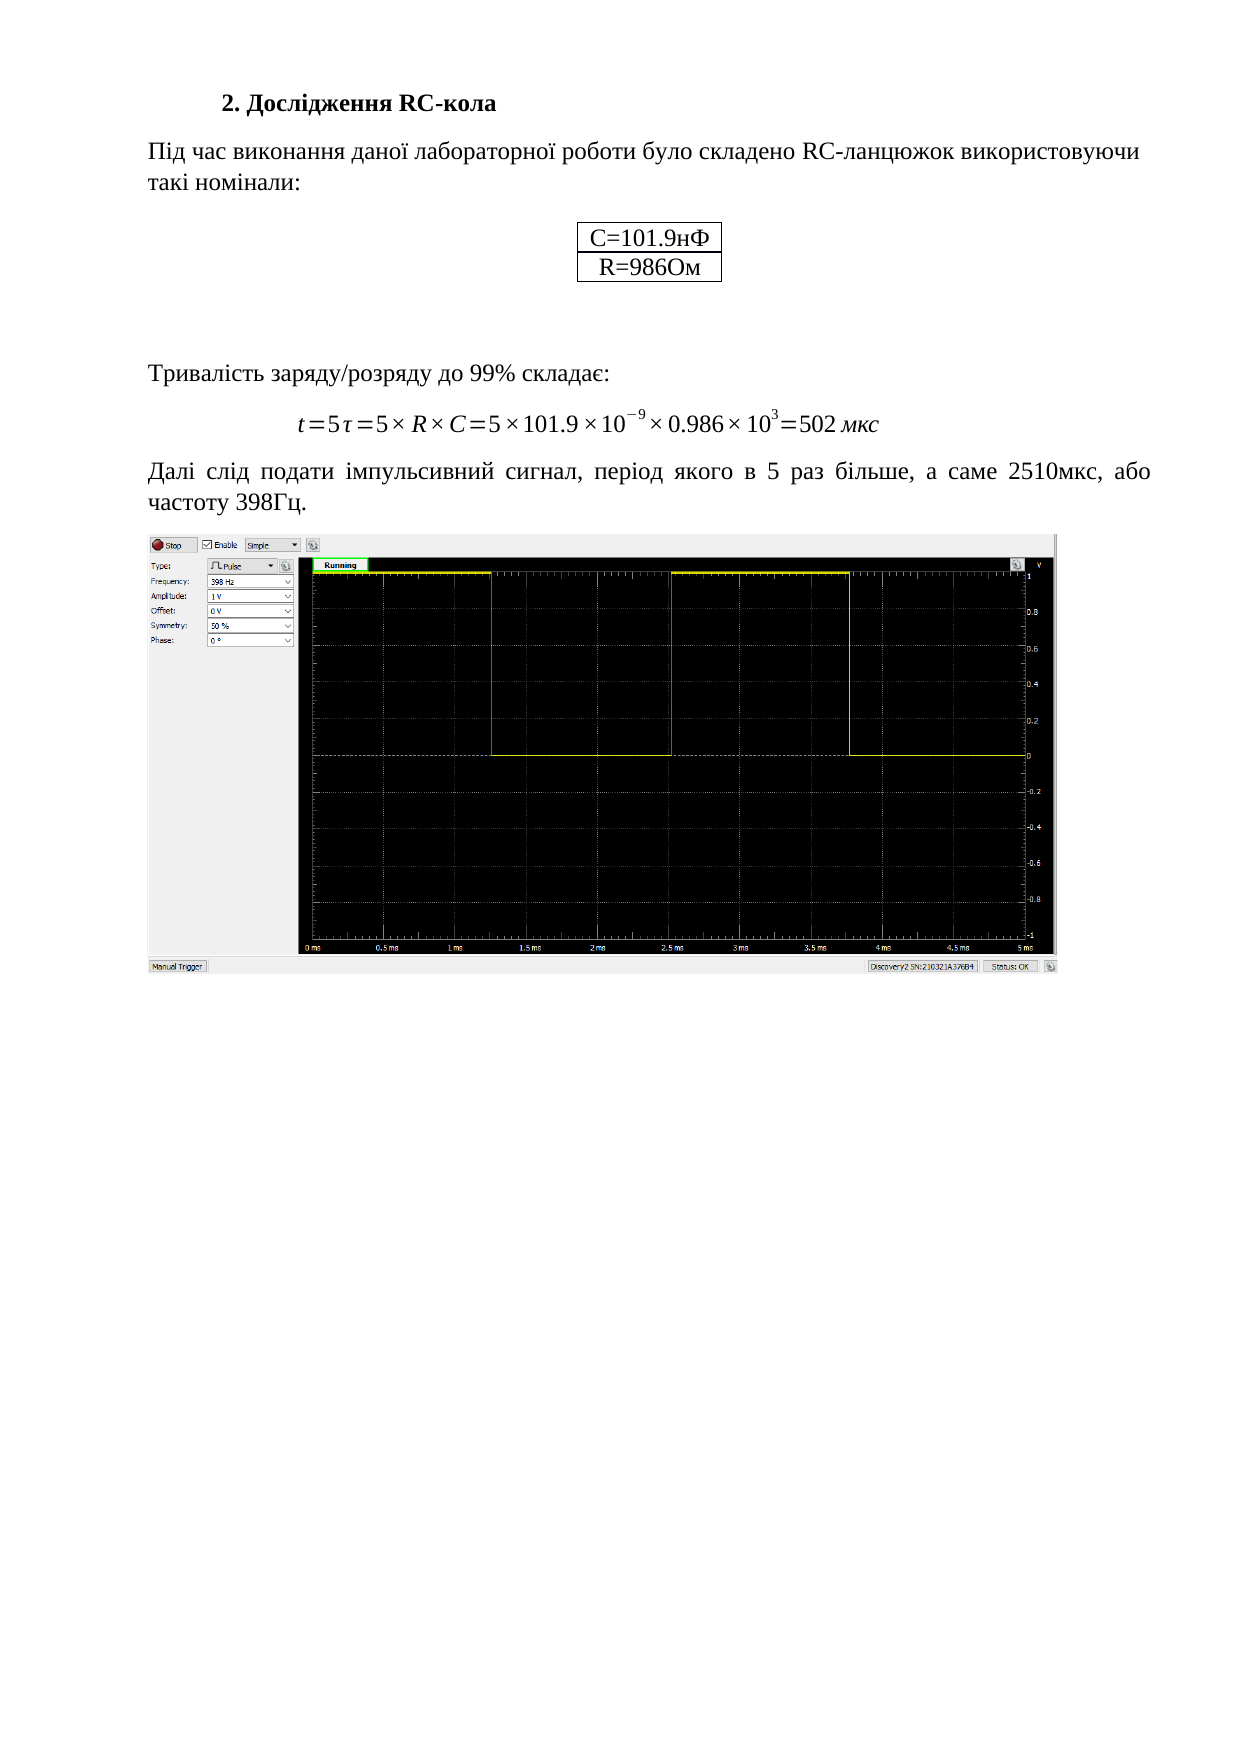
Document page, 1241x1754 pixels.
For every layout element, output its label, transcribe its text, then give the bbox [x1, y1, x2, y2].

table_cell R=986Ом [578, 253, 721, 281]
text Під час виконання даної лабораторної роботи було складено RC-ланцюжок використовуючи такі номінали: [148, 136, 1152, 196]
text 2. Дослідження RC-кола [148, 88, 1152, 117]
table_header С=101.9нФ [578, 223, 721, 251]
text Далі слід подати імпульсивний сигнал, період якого в 5 раз більше, а саме 2510мкс, або частоту 398Гц. [148, 456, 1152, 516]
text Тривалість заряду/розряду до 99% складає: [148, 358, 1152, 387]
picture [147, 534, 1058, 974]
